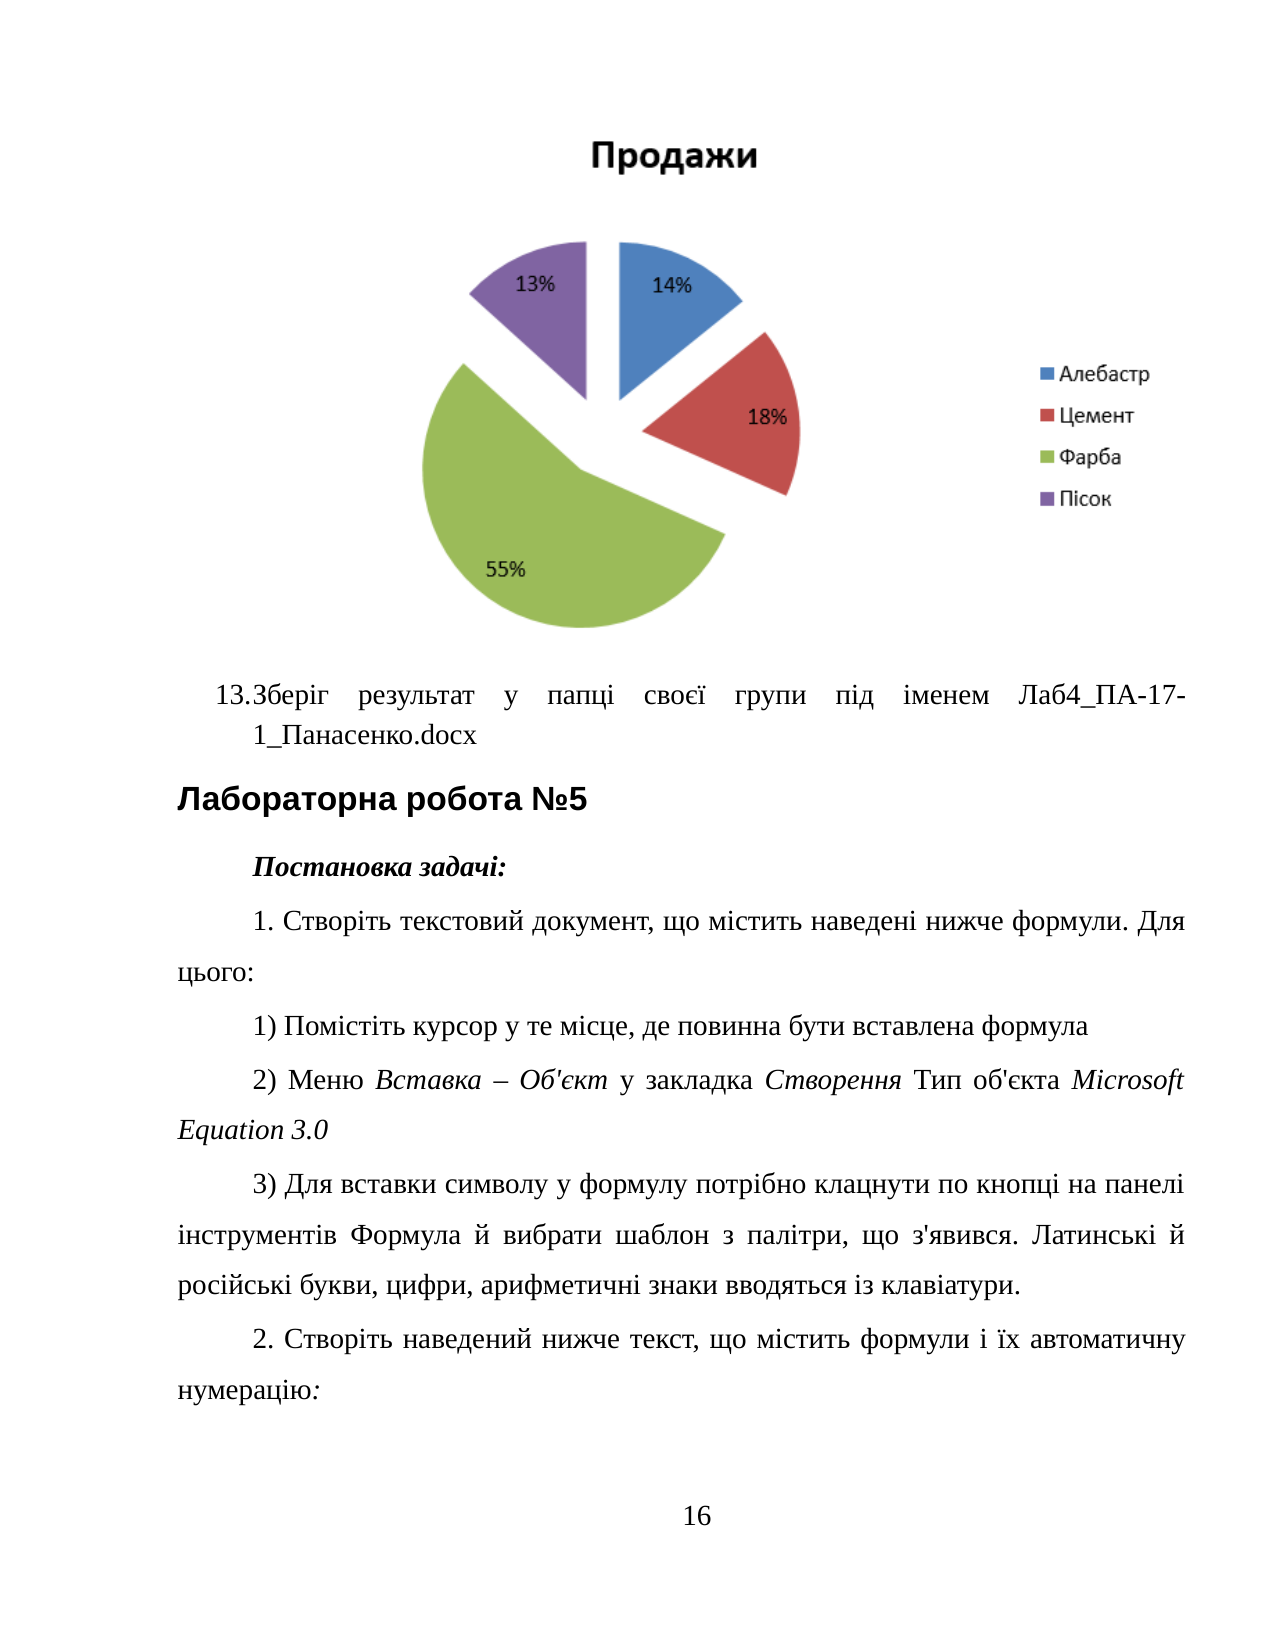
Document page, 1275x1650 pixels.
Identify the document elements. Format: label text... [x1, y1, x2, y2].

list Зберіг результат у папці своєї групи під іменем Лаб4_ПА-17-1_Панасенко.docx [215, 118, 1186, 751]
subtitle Лабораторна робота №5 [177, 778, 1186, 817]
text 2) Меню Вставка – Об'єкт у закладка Створення Тип об'єкта Microsoft Equation 3.0 [177, 1062, 1186, 1146]
text 1. Створіть текстовий документ, що містить наведені нижче формули. Для цього: [177, 903, 1186, 987]
text Постановка задачі: [177, 849, 1186, 882]
picture [196, 118, 1168, 671]
text 2. Створіть наведений нижче текст, що містить формули і їх автоматичну нумерацію: [177, 1321, 1186, 1405]
text 1) Помістіть курсор у те місце, де повинна бути вставлена формула [177, 1008, 1186, 1042]
text 3) Для вставки символу у формулу потрібно клацнути по кнопці на панелі інструментів Формула й вибрати шаблон з палітри, що з'явився. Латинські й російські букви, цифри, арифметичні знаки вводяться із клавіатури. [177, 1167, 1186, 1301]
